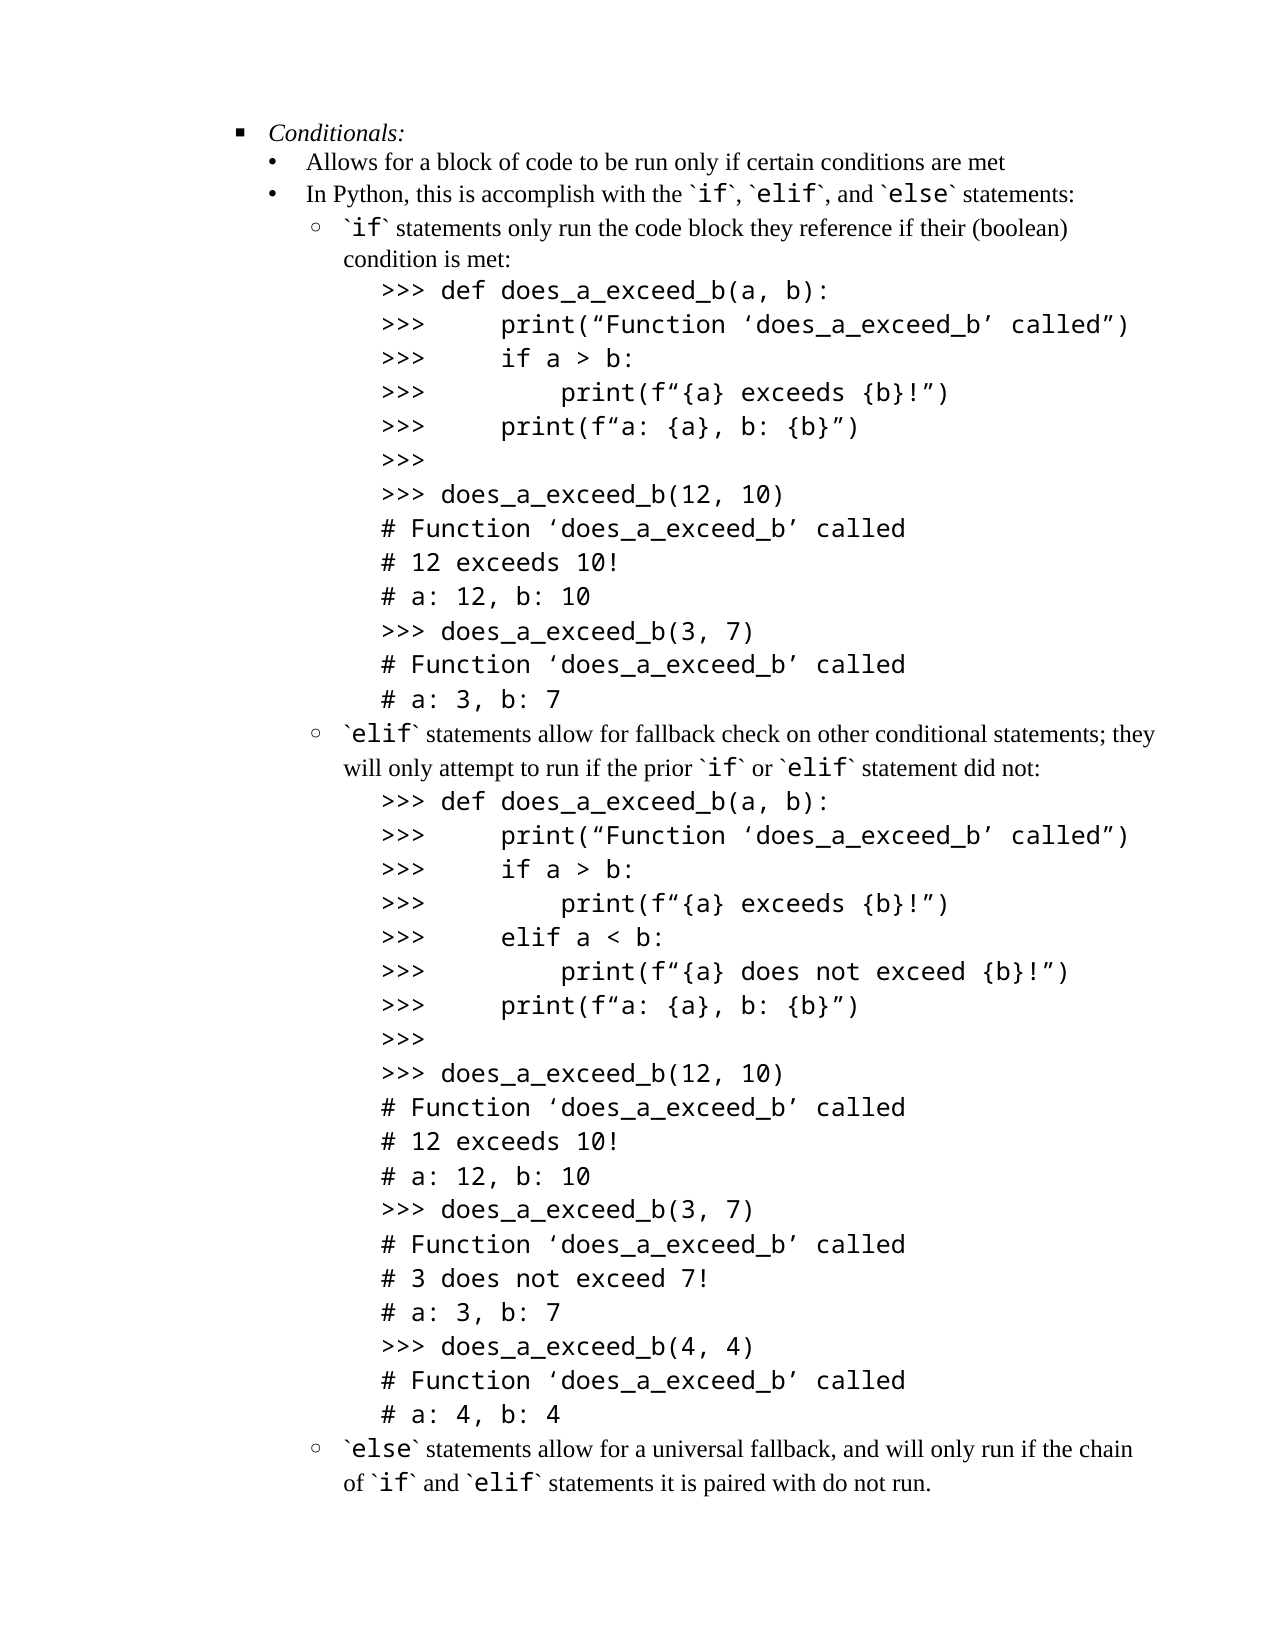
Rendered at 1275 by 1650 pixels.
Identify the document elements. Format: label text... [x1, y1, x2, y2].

list >>> def does_a_exceed_b(a, b): >>> print(“Function ‘does_a_exceed_b’ called”) >>> if a > b: >>> print(f“{a} exceeds {b}!”) >>> elif a < b: >>> print(f“{a} does not exceed {b}!”) [343, 783, 1157, 988]
list In Python, this is accomplish with the `if`, `elif`, and `else` statements: [268, 176, 1157, 210]
list >>> print(f“a: {a}, b: {b}”) [343, 409, 1157, 443]
list `else` statements allow for a universal fallback, and will only run if the chain of `if` and `elif` statements it is paired with do not run. [306, 1431, 1157, 1499]
list Conditionals: [231, 118, 1157, 147]
list `if` statements only run the code block they reference if their (boolean) condition is met: [306, 210, 1157, 272]
list Allows for a block of code to be run only if certain conditions are met [268, 147, 1157, 176]
list `elif` statements allow for fallback check on other conditional statements; they will only attempt to run if the prior `if` or `elif` statement did not: [306, 715, 1157, 783]
list >>> print(f“a: {a}, b: {b}”) [343, 988, 1157, 1022]
list >>> does_a_exceed_b(12, 10) # Function ‘does_a_exceed_b’ called # 12 exceeds 10! # a: 12, b: 10 >>> does_a_exceed_b(3, 7) # Function ‘does_a_exceed_b’ called # 3 does not exceed 7! # a: 3, b: 7 >>> does_a_exceed_b(4, 4) # Function ‘does_a_exceed_b’ called # a: 4, b: 4 [343, 1056, 1157, 1431]
list >>> [343, 1022, 1157, 1056]
list >>> does_a_exceed_b(12, 10) # Function ‘does_a_exceed_b’ called # 12 exceeds 10! # a: 12, b: 10 >>> does_a_exceed_b(3, 7) # Function ‘does_a_exceed_b’ called # a: 3, b: 7 [343, 477, 1157, 715]
list >>> [343, 443, 1157, 477]
list >>> def does_a_exceed_b(a, b): >>> print(“Function ‘does_a_exceed_b’ called”) >>> if a > b: >>> print(f“{a} exceeds {b}!”) [343, 272, 1157, 409]
